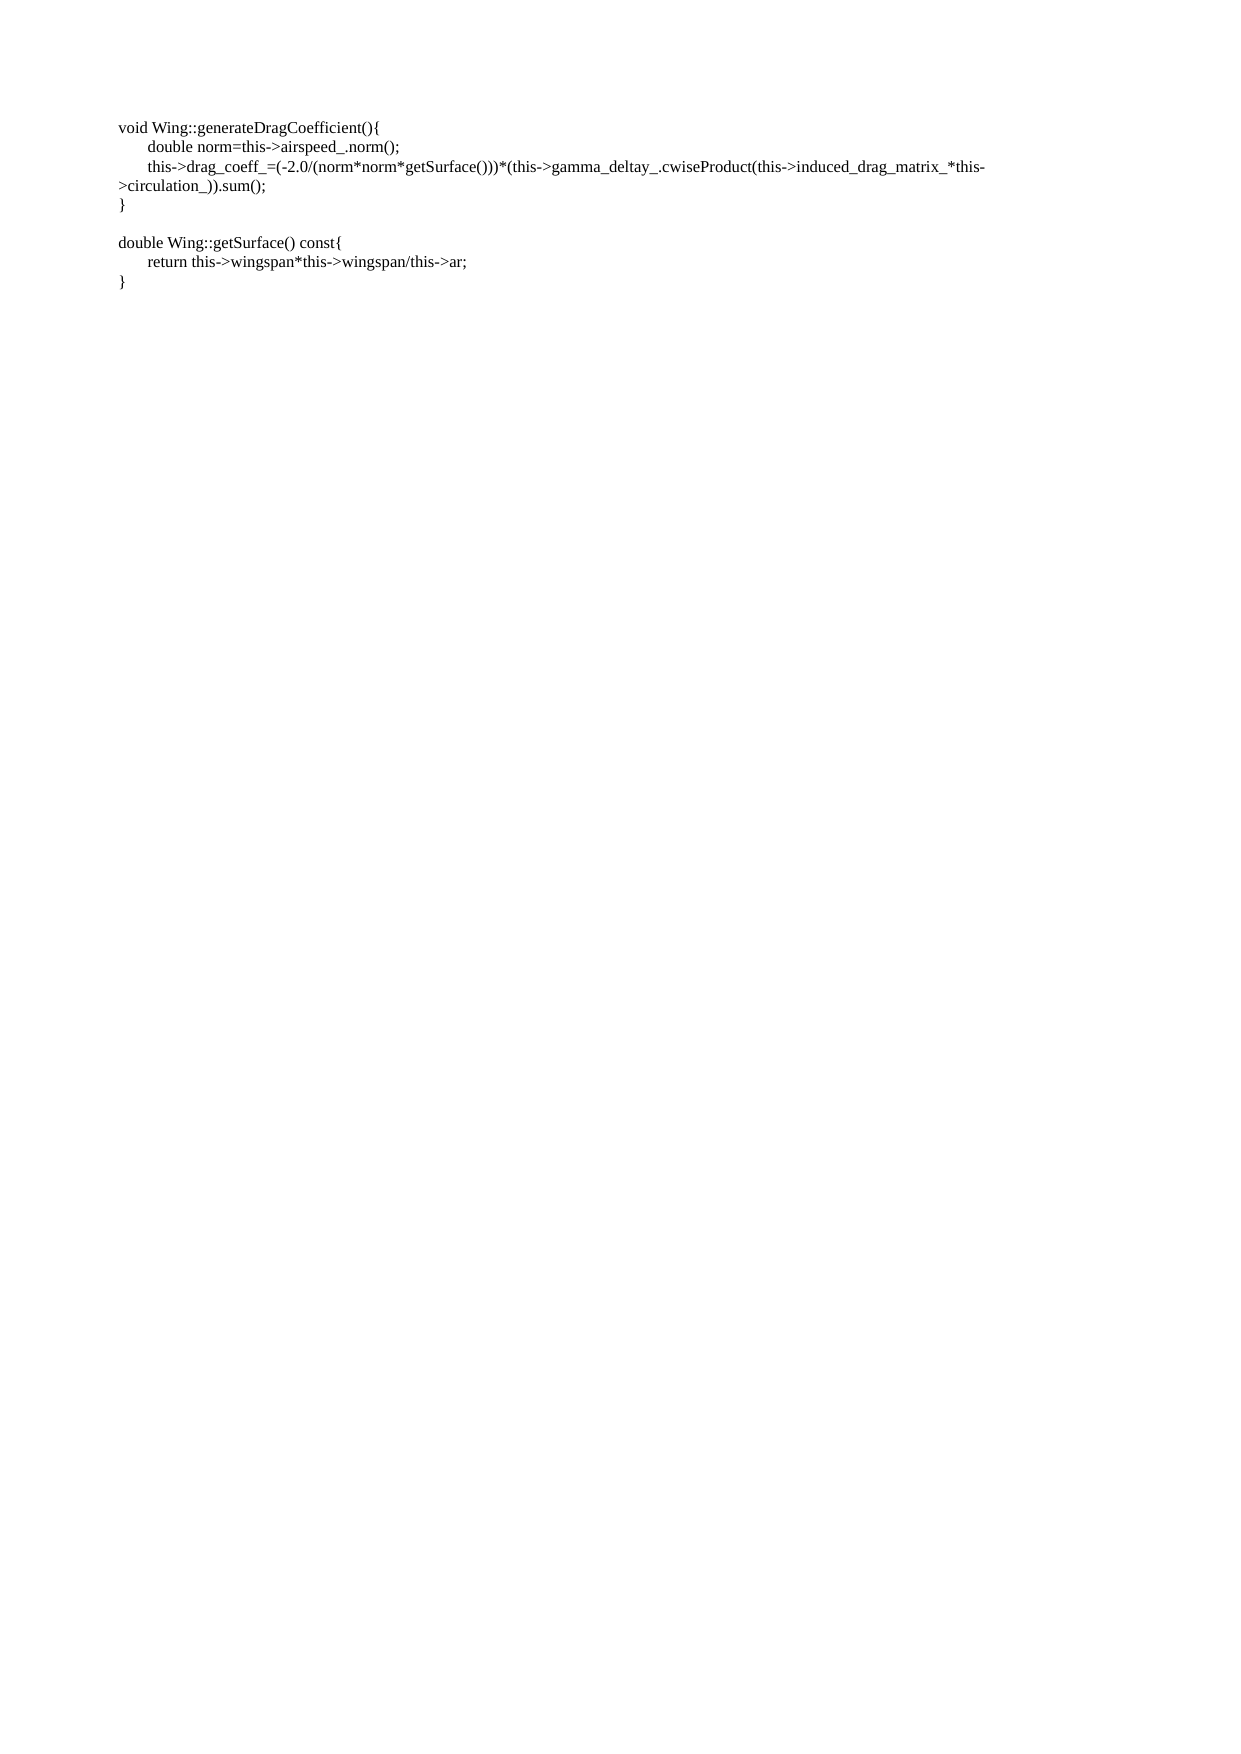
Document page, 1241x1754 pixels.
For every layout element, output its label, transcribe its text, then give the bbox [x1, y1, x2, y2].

text this->drag_coeff_=(-2.0/(norm*norm*getSurface()))*(this->gamma_deltay_.cwiseProduct(this->induced_drag_matrix_*this->circulation_)).sum(); [118, 156, 1122, 195]
text } [118, 271, 1122, 291]
text void Wing::generateDragCoefficient(){ [118, 118, 1122, 137]
text return this->wingspan*this->wingspan/this->ar; [118, 252, 1122, 271]
text double norm=this->airspeed_.norm(); [118, 137, 1122, 156]
text } [118, 195, 1122, 214]
text double Wing::getSurface() const{ [118, 233, 1122, 252]
